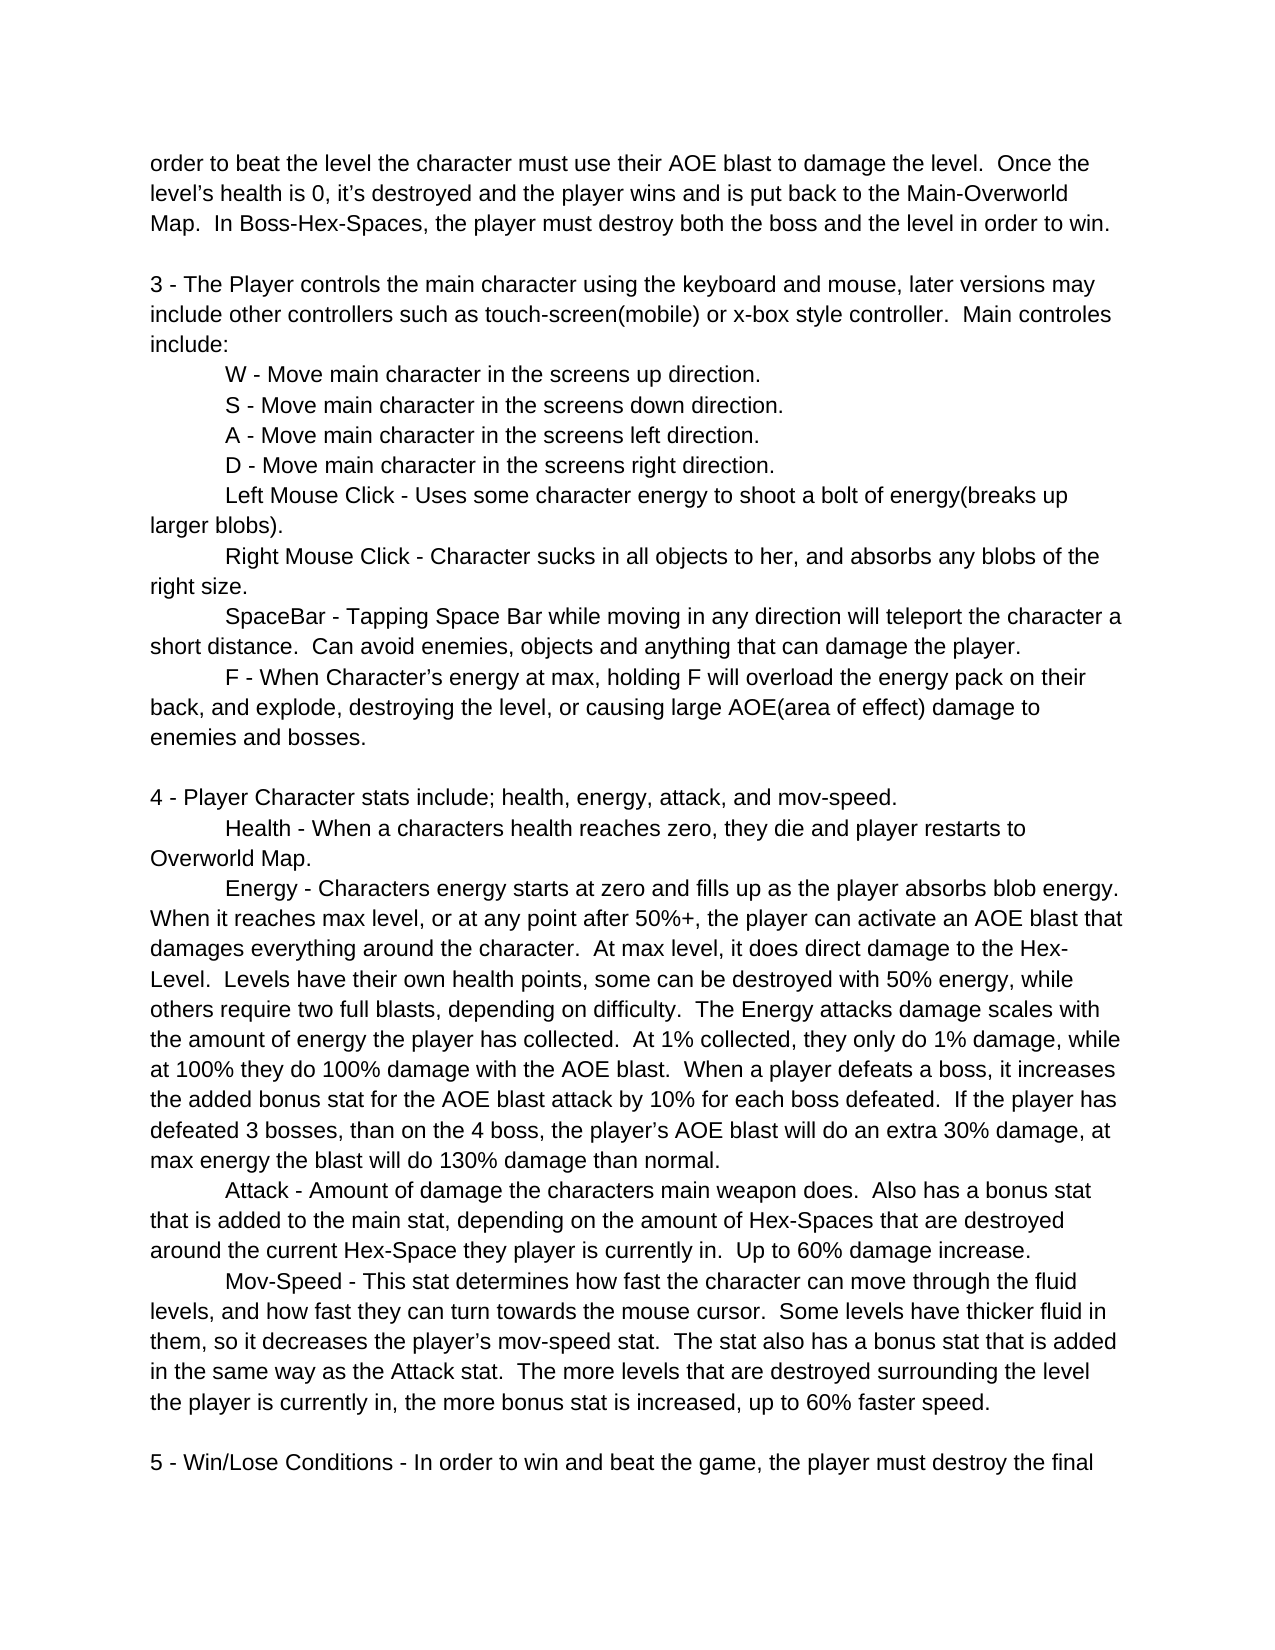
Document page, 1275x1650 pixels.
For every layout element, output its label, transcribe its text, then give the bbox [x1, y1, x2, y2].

text Left Mouse Click - Uses some character energy to shoot a bolt of energy(breaks up larger blobs). [150, 482, 1125, 539]
text S - Move main character in the screens down direction. [150, 392, 1125, 418]
text F - When Character’s energy at max, holding F will overload the energy pack on their back, and explode, destroying the level, or causing large AOE(area of effect) damage to enemies and bosses. [150, 663, 1125, 750]
text A - Move main character in the screens left direction. [150, 422, 1125, 448]
text SpaceBar - Tapping Space Bar while moving in any direction will teleport the character a short distance. Can avoid enemies, objects and anything that can damage the player. [150, 603, 1125, 660]
text W - Move main character in the screens up direction. [150, 361, 1125, 388]
text D - Move main character in the screens right direction. [150, 452, 1125, 478]
text 3 - The Player controls the main character using the keyboard and mouse, later versions may include other controllers such as touch-screen(mobile) or x-box style controller. Main controles include: [150, 271, 1125, 358]
text 5 - Win/Lose Conditions - In order to win and beat the game, the player must destroy the final [150, 1449, 1125, 1475]
text Mov-Speed - This stat determines how fast the character can move through the fluid levels, and how fast they can turn towards the mouse cursor. Some levels have thicker fluid in them, so it decreases the player’s mov-speed stat. The stat also has a bonus stat that is added in the same way as the Attack stat. The more levels that are destroyed surrounding the level the player is currently in, the more bonus stat is increased, up to 60% faster speed. [150, 1268, 1125, 1415]
text 4 - Player Character stats include; health, energy, attack, and mov-speed. [150, 784, 1125, 811]
text Health - When a characters health reaches zero, they die and player restarts to Overworld Map. [150, 814, 1125, 871]
text Attack - Amount of damage the characters main weapon does. Also has a bonus stat that is added to the main stat, depending on the amount of Hex-Spaces that are destroyed around the current Hex-Space they player is currently in. Up to 60% damage increase. [150, 1177, 1125, 1264]
text Energy - Characters energy starts at zero and fills up as the player absorbs blob energy. When it reaches max level, or at any point after 50%+, the player can activate an AOE blast that damages everything around the character. At max level, it does direct damage to the Hex-Level. Levels have their own health points, some can be destroyed with 50% energy, while others require two full blasts, depending on difficulty. The Energy attacks damage scales with the amount of energy the player has collected. At 1% collected, they only do 1% damage, while at 100% they do 100% damage with the AOE blast. When a player defeats a boss, it increases the added bonus stat for the AOE blast attack by 10% for each boss defeated. If the player has defeated 3 bosses, than on the 4 boss, the player’s AOE blast will do an extra 30% damage, at max energy the blast will do 130% damage than normal. [150, 875, 1125, 1173]
text order to beat the level the character must use their AOE blast to damage the level. Once the level’s health is 0, it’s destroyed and the player wins and is put back to the Main-Overworld Map. In Boss-Hex-Spaces, the player must destroy both the boss and the level in order to win. [150, 150, 1125, 237]
text Right Mouse Click - Character sucks in all objects to her, and absorbs any blobs of the right size. [150, 543, 1125, 599]
